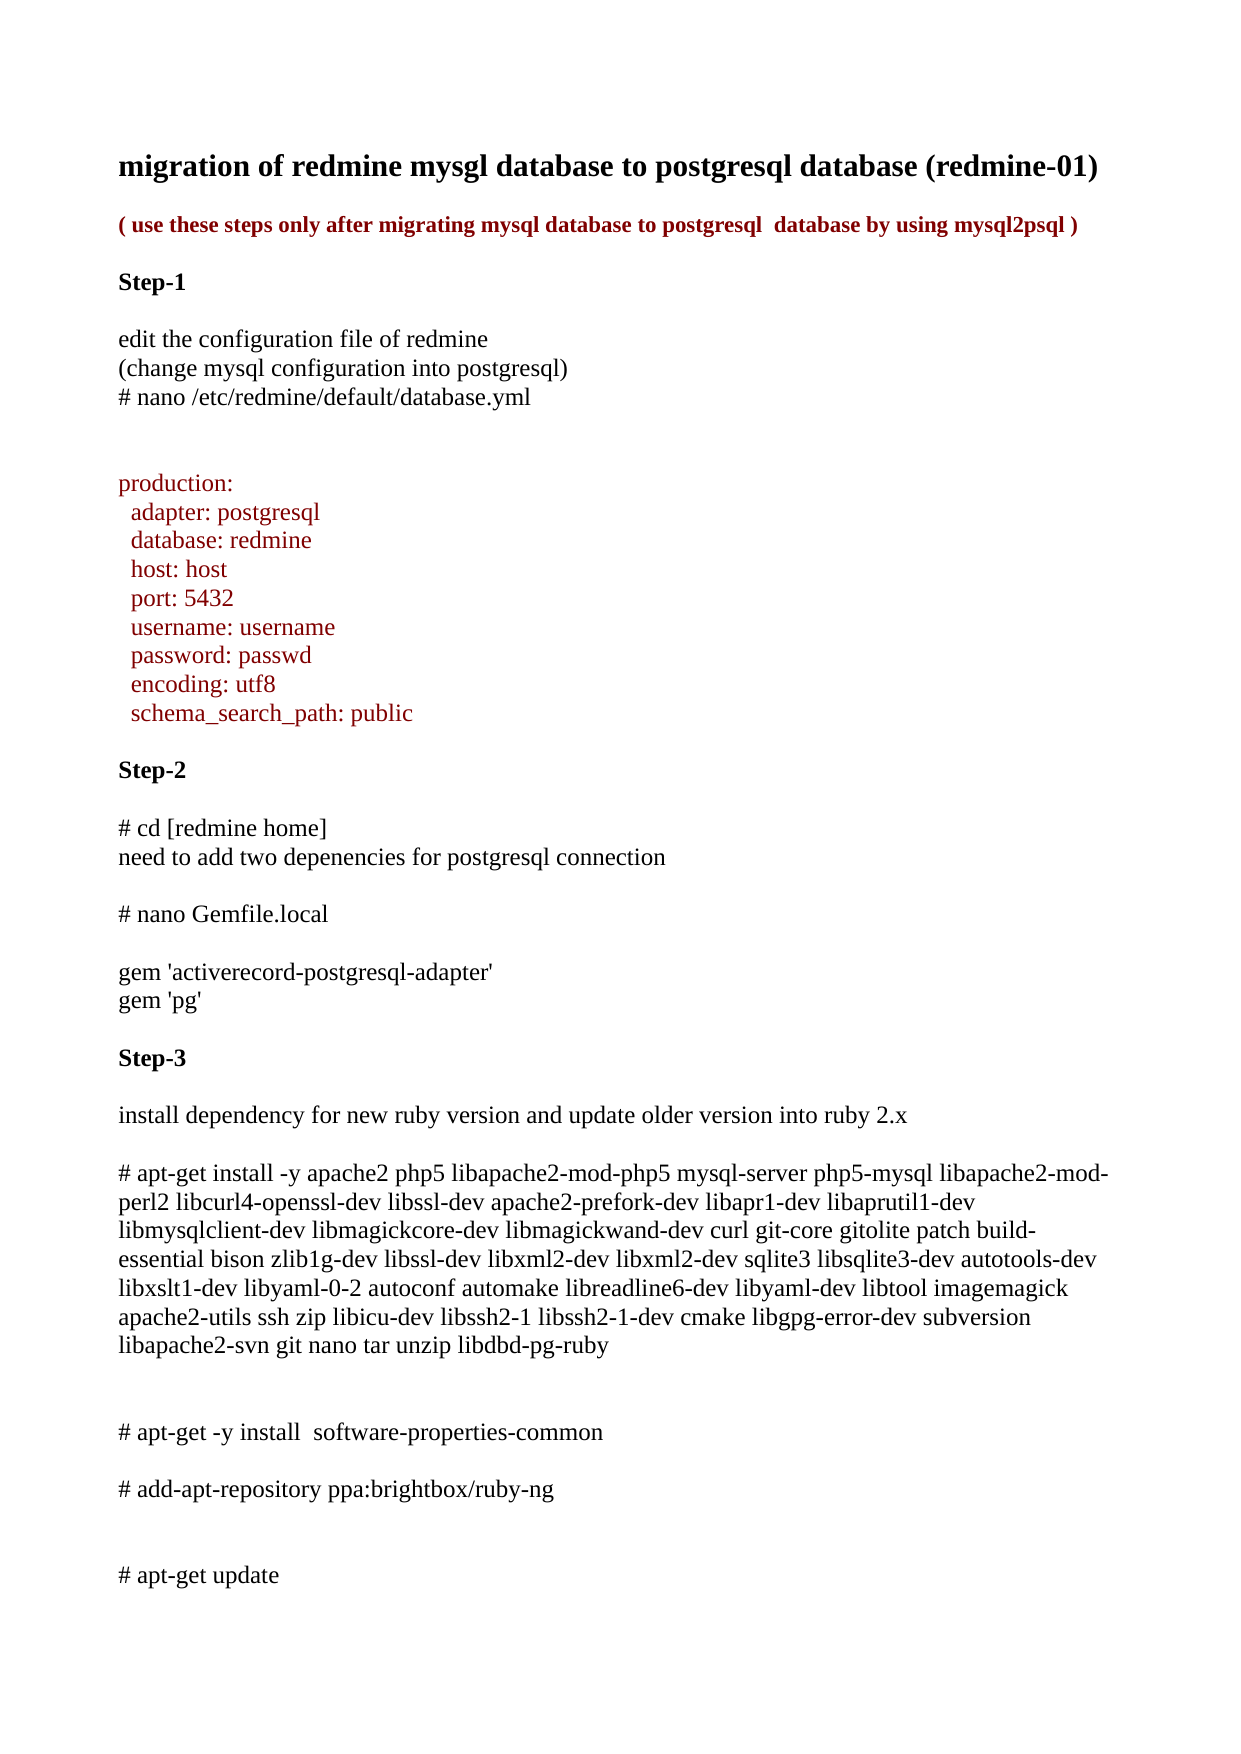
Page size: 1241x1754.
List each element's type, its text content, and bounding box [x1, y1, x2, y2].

text production: [118, 468, 1122, 497]
text # nano Gemfile.local [118, 899, 1122, 928]
text migration of redmine mysgl database to postgresql database (redmine-01) [118, 147, 1122, 183]
text # cd [redmine home] [118, 813, 1122, 842]
text # apt-get -y install software-properties-common [118, 1417, 1122, 1445]
text # apt-get update [118, 1560, 1122, 1589]
text password: passwd [118, 640, 1122, 669]
text gem 'pg' [118, 985, 1122, 1014]
text Step-2 [118, 755, 1122, 784]
text edit the configuration file of redmine [118, 324, 1122, 353]
text # nano /etc/redmine/default/database.yml [118, 382, 1122, 410]
text database: redmine [118, 525, 1122, 554]
text gem 'activerecord-postgresql-adapter' [118, 957, 1122, 985]
text # apt-get install -y apache2 php5 libapache2-mod-php5 mysql-server php5-mysql libapache2-mod-perl2 libcurl4-openssl-dev libssl-dev apache2-prefork-dev libapr1-dev libaprutil1-dev libmysqlclient-dev libmagickcore-dev libmagickwand-dev curl git-core gitolite patch build-essential bison zlib1g-dev libssl-dev libxml2-dev libxml2-dev sqlite3 libsqlite3-dev autotools-dev libxslt1-dev libyaml-0-2 autoconf automake libreadline6-dev libyaml-dev libtool imagemagick apache2-utils ssh zip libicu-dev libssh2-1 libssh2-1-dev cmake libgpg-error-dev subversion libapache2-svn git nano tar unzip libdbd-pg-ruby [118, 1158, 1122, 1359]
text Step-1 [118, 267, 1122, 295]
text (change mysql configuration into postgresql) [118, 353, 1122, 382]
text adapter: postgresql [118, 497, 1122, 525]
text username: username [118, 612, 1122, 640]
text encoding: utf8 [118, 669, 1122, 698]
text port: 5432 [118, 583, 1122, 612]
text ( use these steps only after migrating mysql database to postgresql database by using mysql2psql ) [118, 212, 1122, 238]
text install dependency for new ruby version and update older version into ruby 2.x [118, 1100, 1122, 1129]
text # add-apt-repository ppa:brightbox/ruby-ng [118, 1474, 1122, 1503]
text Step-3 [118, 1043, 1122, 1072]
text host: host [118, 554, 1122, 583]
text schema_search_path: public [118, 698, 1122, 727]
text need to add two depenencies for postgresql connection [118, 842, 1122, 870]
